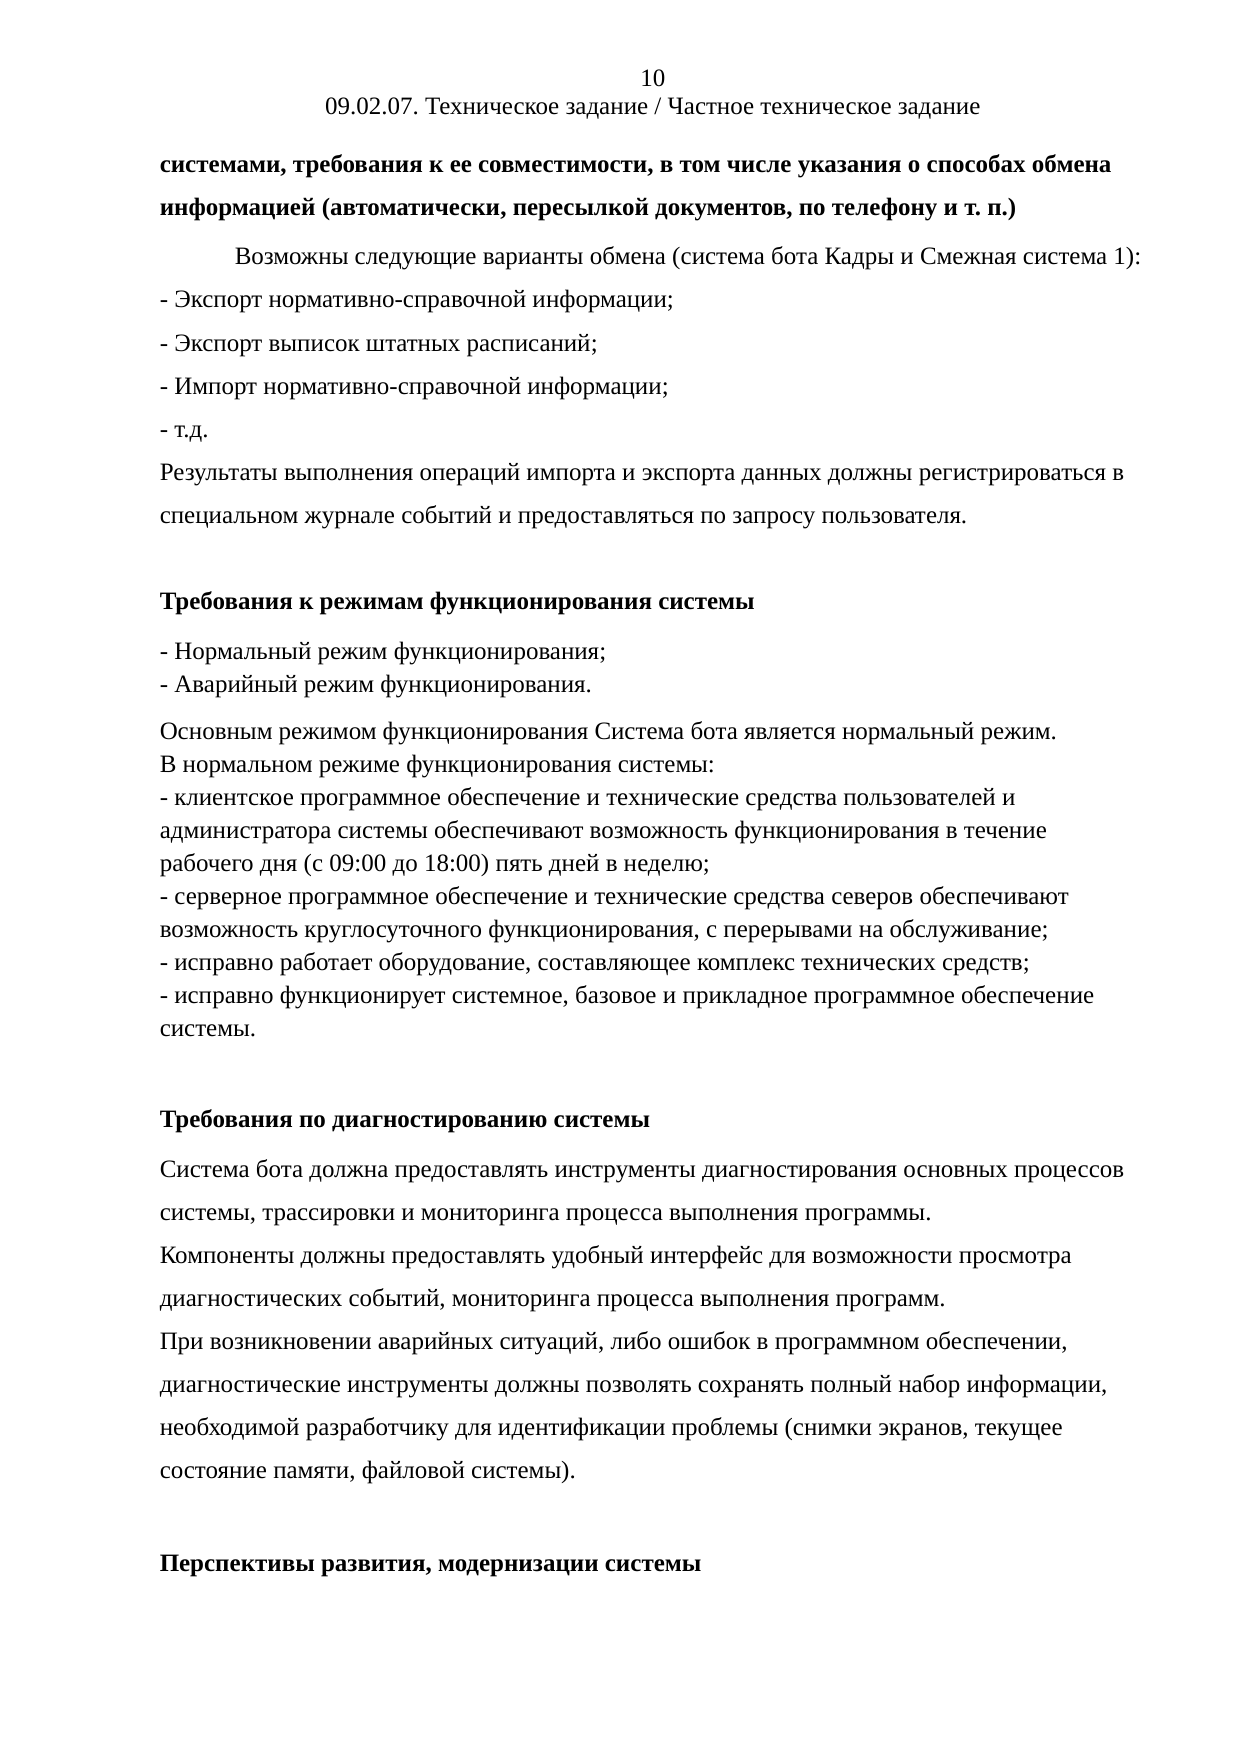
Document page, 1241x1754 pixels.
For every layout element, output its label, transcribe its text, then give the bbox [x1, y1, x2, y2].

text Основным режимом функционирования Система бота является нормальный режим. В нормальном режиме функционирования системы: - клиентское программное обеспечение и технические средства пользователей и администратора системы обеспечивают возможность функционирования в течение рабочего дня (с 09:00 до 18:00) пять дней в неделю; - серверное программное обеспечение и технические средства северов обеспечивают возможность круглосуточного функционирования, с перерывами на обслуживание; - исправно работает оборудование, составляющее комплекс технических средств; - исправно функционирует системное, базовое и прикладное программное обеспечение системы. [159, 716, 1146, 1042]
subtitle Перспективы развития, модернизации системы [159, 1548, 1146, 1577]
text Возможны следующие варианты обмена (система бота Кадры и Смежная система 1): - Экспорт нормативно-справочной информации; - Экспорт выписок штатных расписаний; - Импорт нормативно-справочной информации; - т.д. Результаты выполнения операций импорта и экспорта данных должны регистрироваться в специальном журнале событий и предоставляться по запросу пользователя. [159, 241, 1146, 529]
subtitle Требования по диагностированию системы [159, 1104, 1146, 1133]
text Система бота должна предоставлять инструменты диагностирования основных процессов системы, трассировки и мониторинга процесса выполнения программы. Компоненты должны предоставлять удобный интерфейс для возможности просмотра диагностических событий, мониторинга процесса выполнения программ. При возникновении аварийных ситуаций, либо ошибок в программном обеспечении, диагностические инструменты должны позволять сохранять полный набор информации, необходимой разработчику для идентификации проблемы (снимки экранов, текущее состояние памяти, файловой системы). [159, 1154, 1146, 1484]
subtitle системами, требования к ее совместимости, в том числе указания о способах обмена информацией (автоматически, пересылкой документов, по телефону и т. п.) [159, 149, 1146, 221]
text - Нормальный режим функционирования; - Аварийный режим функционирования. [159, 636, 1146, 697]
subtitle Требования к режимам функционирования системы [159, 586, 1146, 615]
